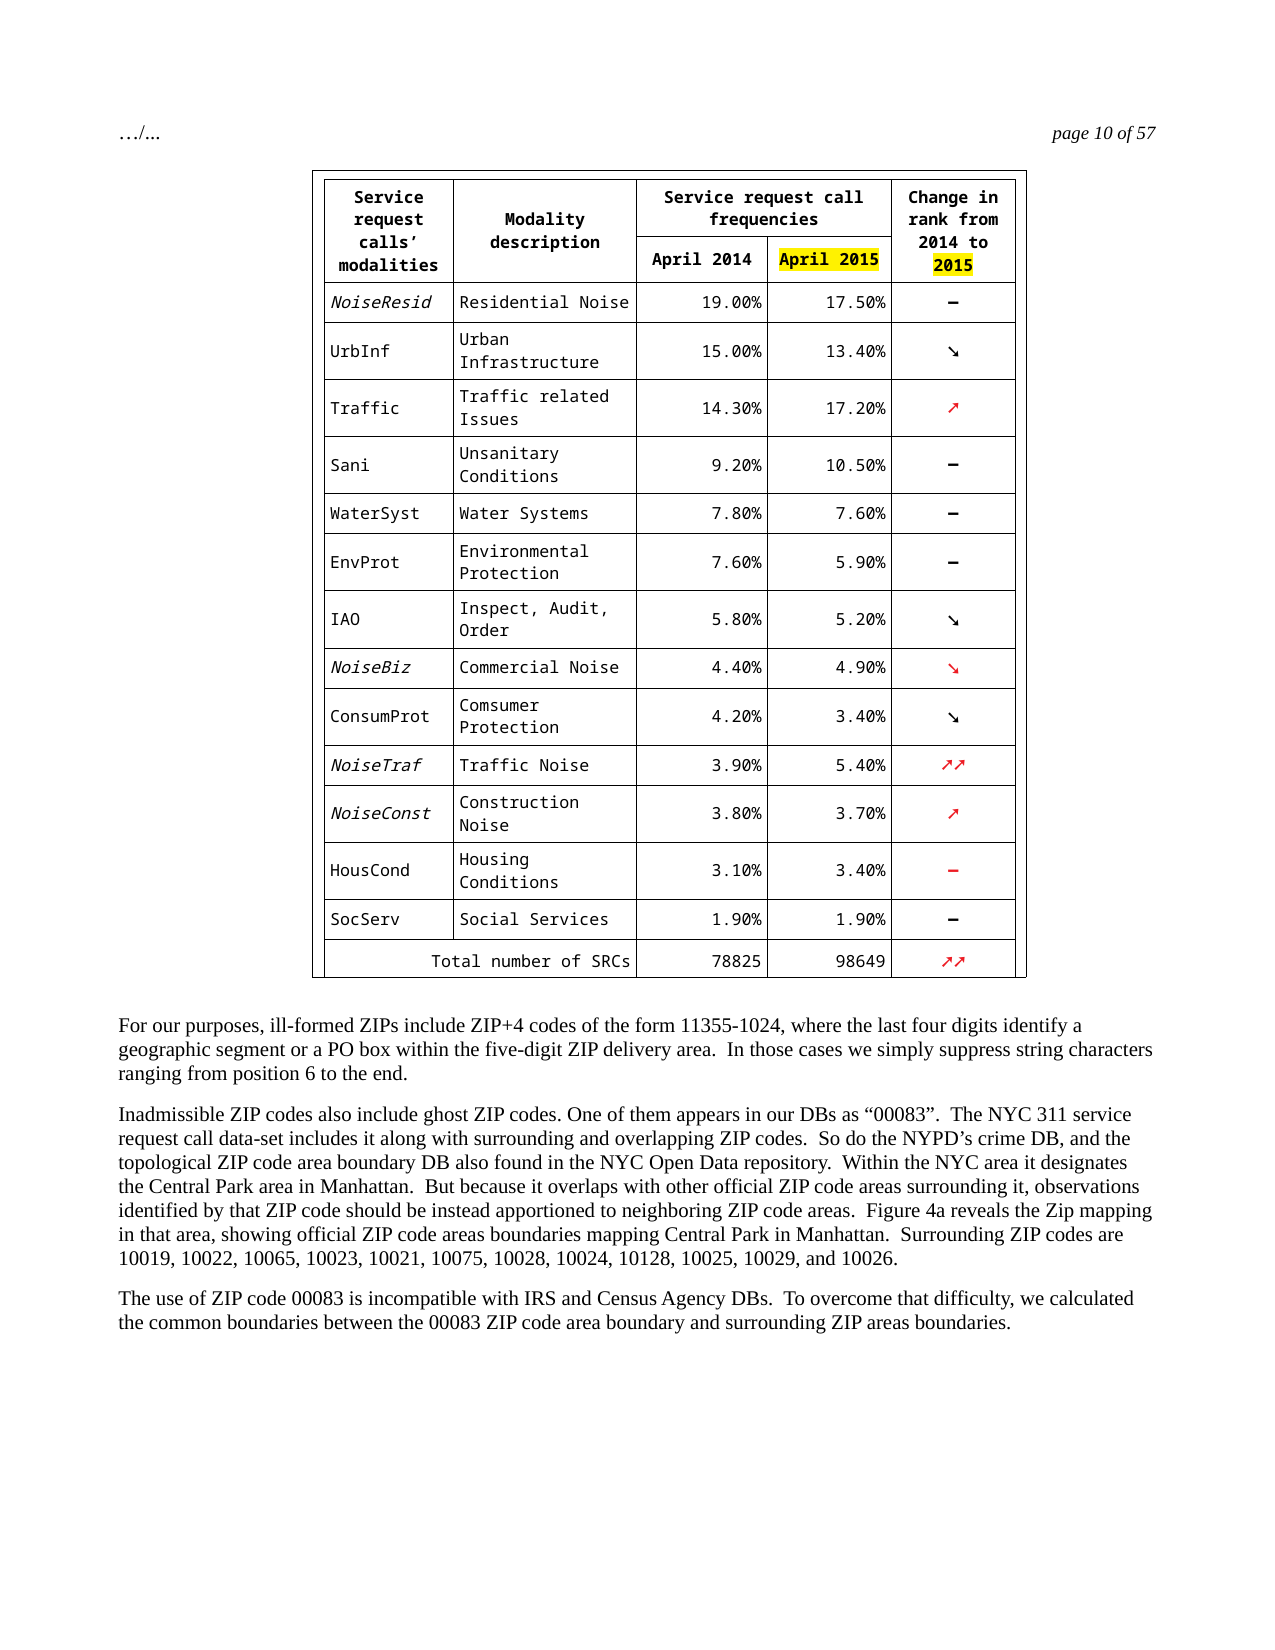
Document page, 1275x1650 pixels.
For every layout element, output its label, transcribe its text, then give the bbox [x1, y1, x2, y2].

table_cell Environmental Protection [454, 534, 636, 590]
table_cell 4.40% [637, 649, 767, 687]
table_cell ‒ [892, 534, 1015, 590]
table_cell ‒ [892, 437, 1015, 493]
table_cell NoiseConst [325, 786, 453, 842]
table_cell 19.00% [637, 283, 767, 322]
table_cell Traffic [325, 380, 453, 436]
table_cell 7.60% [768, 494, 891, 533]
table_cell 5.20% [768, 591, 891, 647]
table_cell 5.40% [768, 746, 891, 785]
table_cell ➘ [892, 323, 1015, 379]
table_header Service request calls’ modalities [325, 180, 453, 282]
table_header Change in rank from 2014 to 2015 [892, 180, 1015, 282]
table_cell Total number of SRCs [325, 940, 636, 977]
table_cell 15.00% [637, 323, 767, 379]
text Inadmissible ZIP codes also include ghost ZIP codes. One of them appears in our DBs as “00083”. The NYC 311 service request call data-set includes it along with surrounding and overlapping ZIP codes. So do the NYPD’s crime DB, and the topological ZIP code area boundary DB also found in the NYC Open Data repository. Within the NYC area it designates the Central Park area in Manhattan. But because it overlaps with other official ZIP code areas surrounding it, observations identified by that ZIP code should be instead apportioned to neighboring ZIP code areas. Figure 4a reveals the Zip mapping in that area, showing official ZIP code areas boundaries mapping Central Park in Manhattan. Surrounding ZIP codes are 10019, 10022, 10065, 10023, 10021, 10075, 10028, 10024, 10128, 10025, 10029, and 10026. [118, 1101, 1157, 1270]
table_cell 7.80% [637, 494, 767, 533]
table_cell 4.20% [637, 689, 767, 744]
table_cell 3.80% [637, 786, 767, 842]
table_cell 17.50% [768, 283, 891, 322]
table_cell Housing Conditions [454, 843, 636, 899]
table_cell 4.90% [768, 649, 891, 687]
table_cell IAO [325, 591, 453, 647]
table_cell Social Services [454, 900, 636, 939]
table_cell ➘ [892, 649, 1015, 687]
text The use of ZIP code 00083 is incompatible with IRS and Census Agency DBs. To overcome that difficulty, we calculated the common boundaries between the 00083 ZIP code area boundary and surrounding ZIP areas boundaries. [118, 1286, 1157, 1334]
table_cell ➚ [892, 786, 1015, 842]
table_cell April 2014 [637, 237, 767, 282]
text For our purposes, ill-formed ZIPs include ZIP+4 codes of the form 11355-1024, where the last four digits identify a geographic segment or a PO box within the five-digit ZIP delivery area. In those cases we simply suppress string characters ranging from position 6 to the end. [118, 1013, 1157, 1085]
table_cell 98649 [768, 940, 891, 977]
table_cell ➚➚ [892, 940, 1015, 977]
table_cell ‒ [892, 494, 1015, 533]
table_cell WaterSyst [325, 494, 453, 533]
table_cell SocServ [325, 900, 453, 939]
table_cell 1.90% [768, 900, 891, 939]
table_cell 78825 [637, 940, 767, 977]
table_cell Water Systems [454, 494, 636, 533]
table_cell ➚ [892, 380, 1015, 436]
table_cell Comsumer Protection [454, 689, 636, 744]
table_cell EnvProt [325, 534, 453, 590]
table_cell Urban Infrastructure [454, 323, 636, 379]
table_cell ‒ [892, 283, 1015, 322]
table_cell NoiseTraf [325, 746, 453, 785]
table_cell 10.50% [768, 437, 891, 493]
table_cell Traffic Noise [454, 746, 636, 785]
table_cell 13.40% [768, 323, 891, 379]
table_cell Construction Noise [454, 786, 636, 842]
table_cell Inspect, Audit, Order [454, 591, 636, 647]
table_cell ‒ [892, 843, 1015, 899]
table_cell 17.20% [768, 380, 891, 436]
table_cell April 2015 [768, 237, 891, 282]
table_cell ConsumProt [325, 689, 453, 744]
table_cell Residential Noise [454, 283, 636, 322]
table_cell 3.40% [768, 689, 891, 744]
table_cell Traffic related Issues [454, 380, 636, 436]
table_cell NoiseResid [325, 283, 453, 322]
table_cell 1.90% [637, 900, 767, 939]
table_cell Unsanitary Conditions [454, 437, 636, 493]
table_header Service request call frequencies [637, 180, 891, 236]
table_header Modality description [454, 180, 636, 282]
table_cell ➘ [892, 591, 1015, 647]
table_cell 3.70% [768, 786, 891, 842]
table_cell 3.90% [637, 746, 767, 785]
table_cell 5.90% [768, 534, 891, 590]
table_cell ➚➚ [892, 746, 1015, 785]
table_cell 14.30% [637, 380, 767, 436]
table_cell 3.40% [768, 843, 891, 899]
table_cell HousCond [325, 843, 453, 899]
table_cell Commercial Noise [454, 649, 636, 687]
table_cell 7.60% [637, 534, 767, 590]
table_cell ‒ [892, 900, 1015, 939]
table_cell ➘ [892, 689, 1015, 744]
table_cell 3.10% [637, 843, 767, 899]
table_cell Sani [325, 437, 453, 493]
table_cell 9.20% [637, 437, 767, 493]
table_cell UrbInf [325, 323, 453, 379]
table_cell 5.80% [637, 591, 767, 647]
table_cell NoiseBiz [325, 649, 453, 687]
